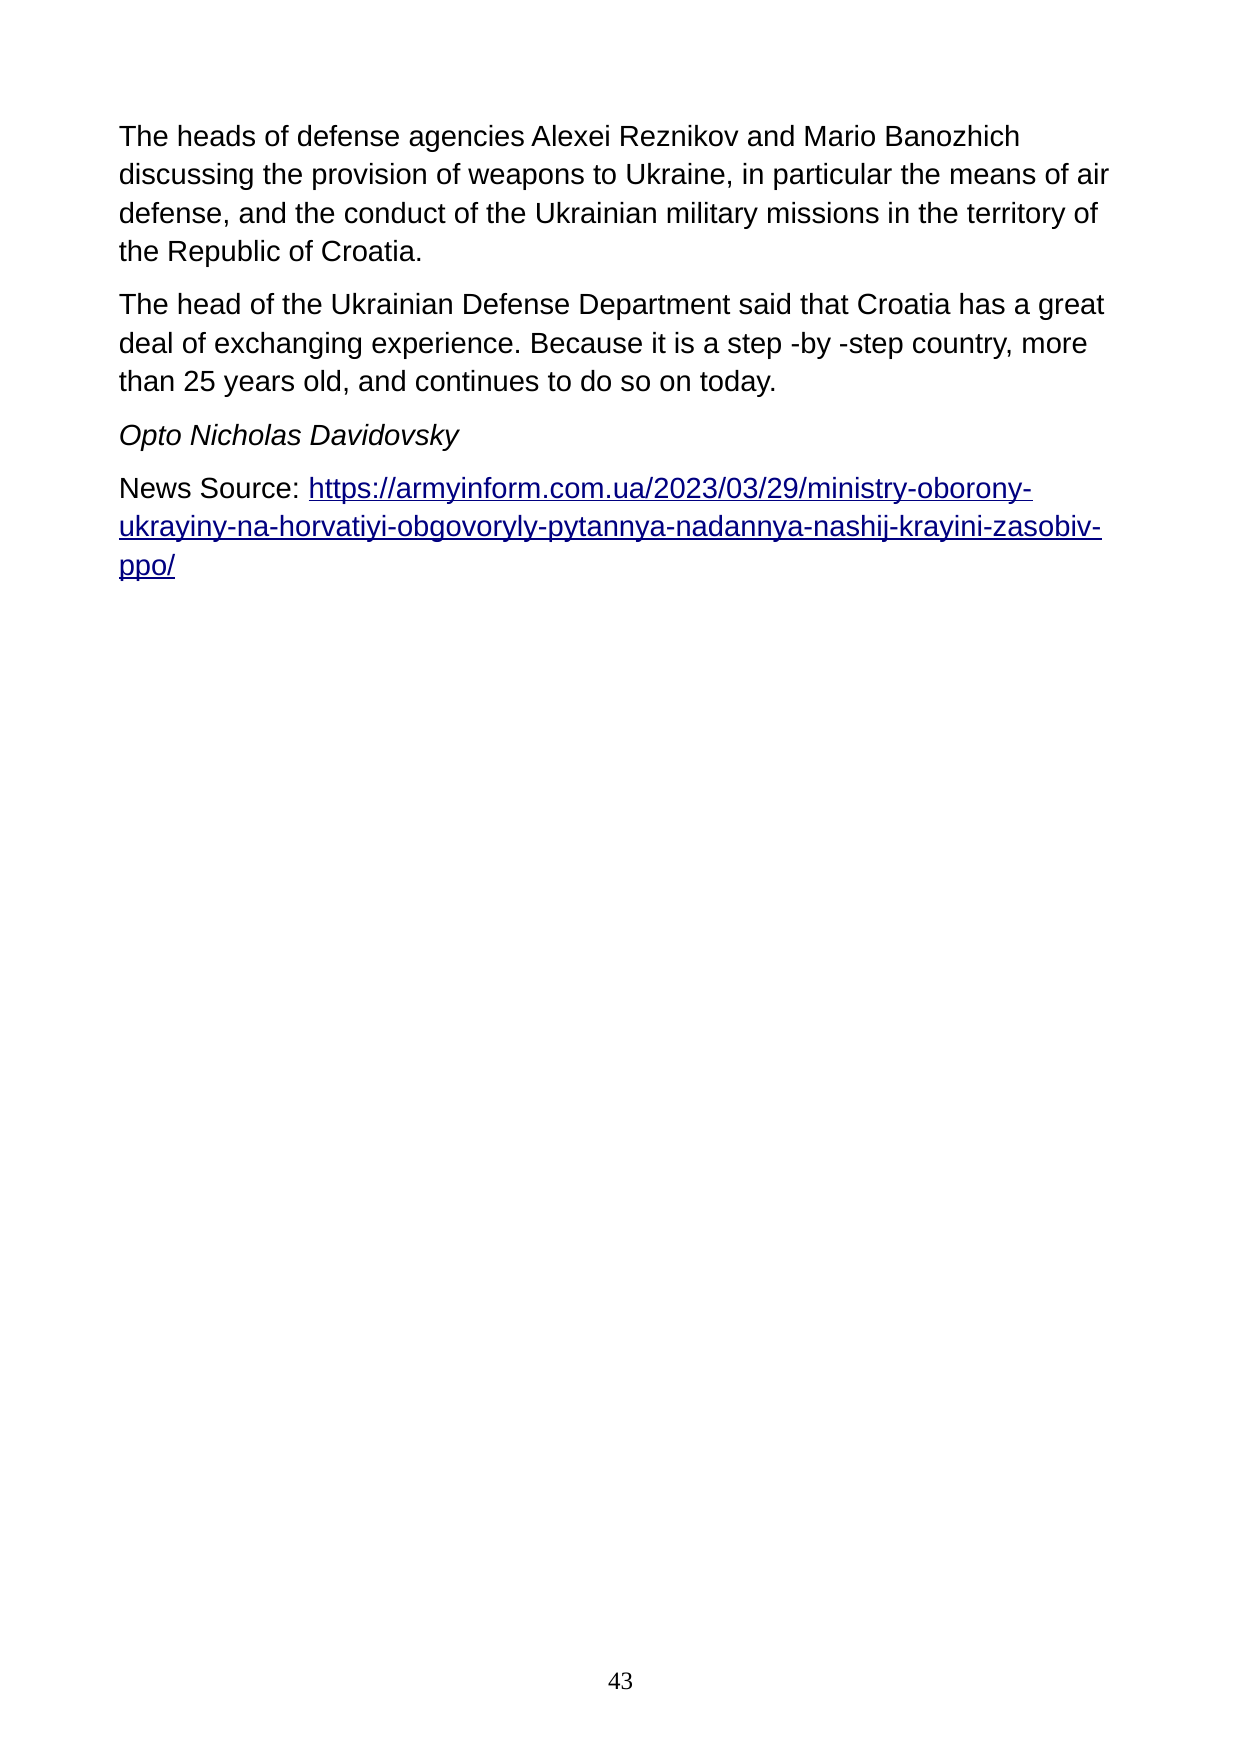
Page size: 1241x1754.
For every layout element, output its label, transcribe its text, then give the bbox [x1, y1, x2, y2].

text Opto Nicholas Davidovsky [118, 417, 1122, 451]
text News Source: https://armyinform.com.ua/2023/03/29/ministry-oborony-ukrayiny-na-horvatiyi-obgovoryly-pytannya-nadannya-nashij-krayini-zasobiv-ppo/ [118, 471, 1122, 581]
text The heads of defense agencies Alexei Reznikov and Mario Banozhich discussing the provision of weapons to Ukraine, in particular the means of air defense, and the conduct of the Ukrainian military missions in the territory of the Republic of Croatia. [118, 118, 1122, 268]
text The head of the Ukrainian Defense Department said that Croatia has a great deal of exchanging experience. Because it is a step -by -step country, more than 25 years old, and continues to do so on today. [118, 287, 1122, 398]
